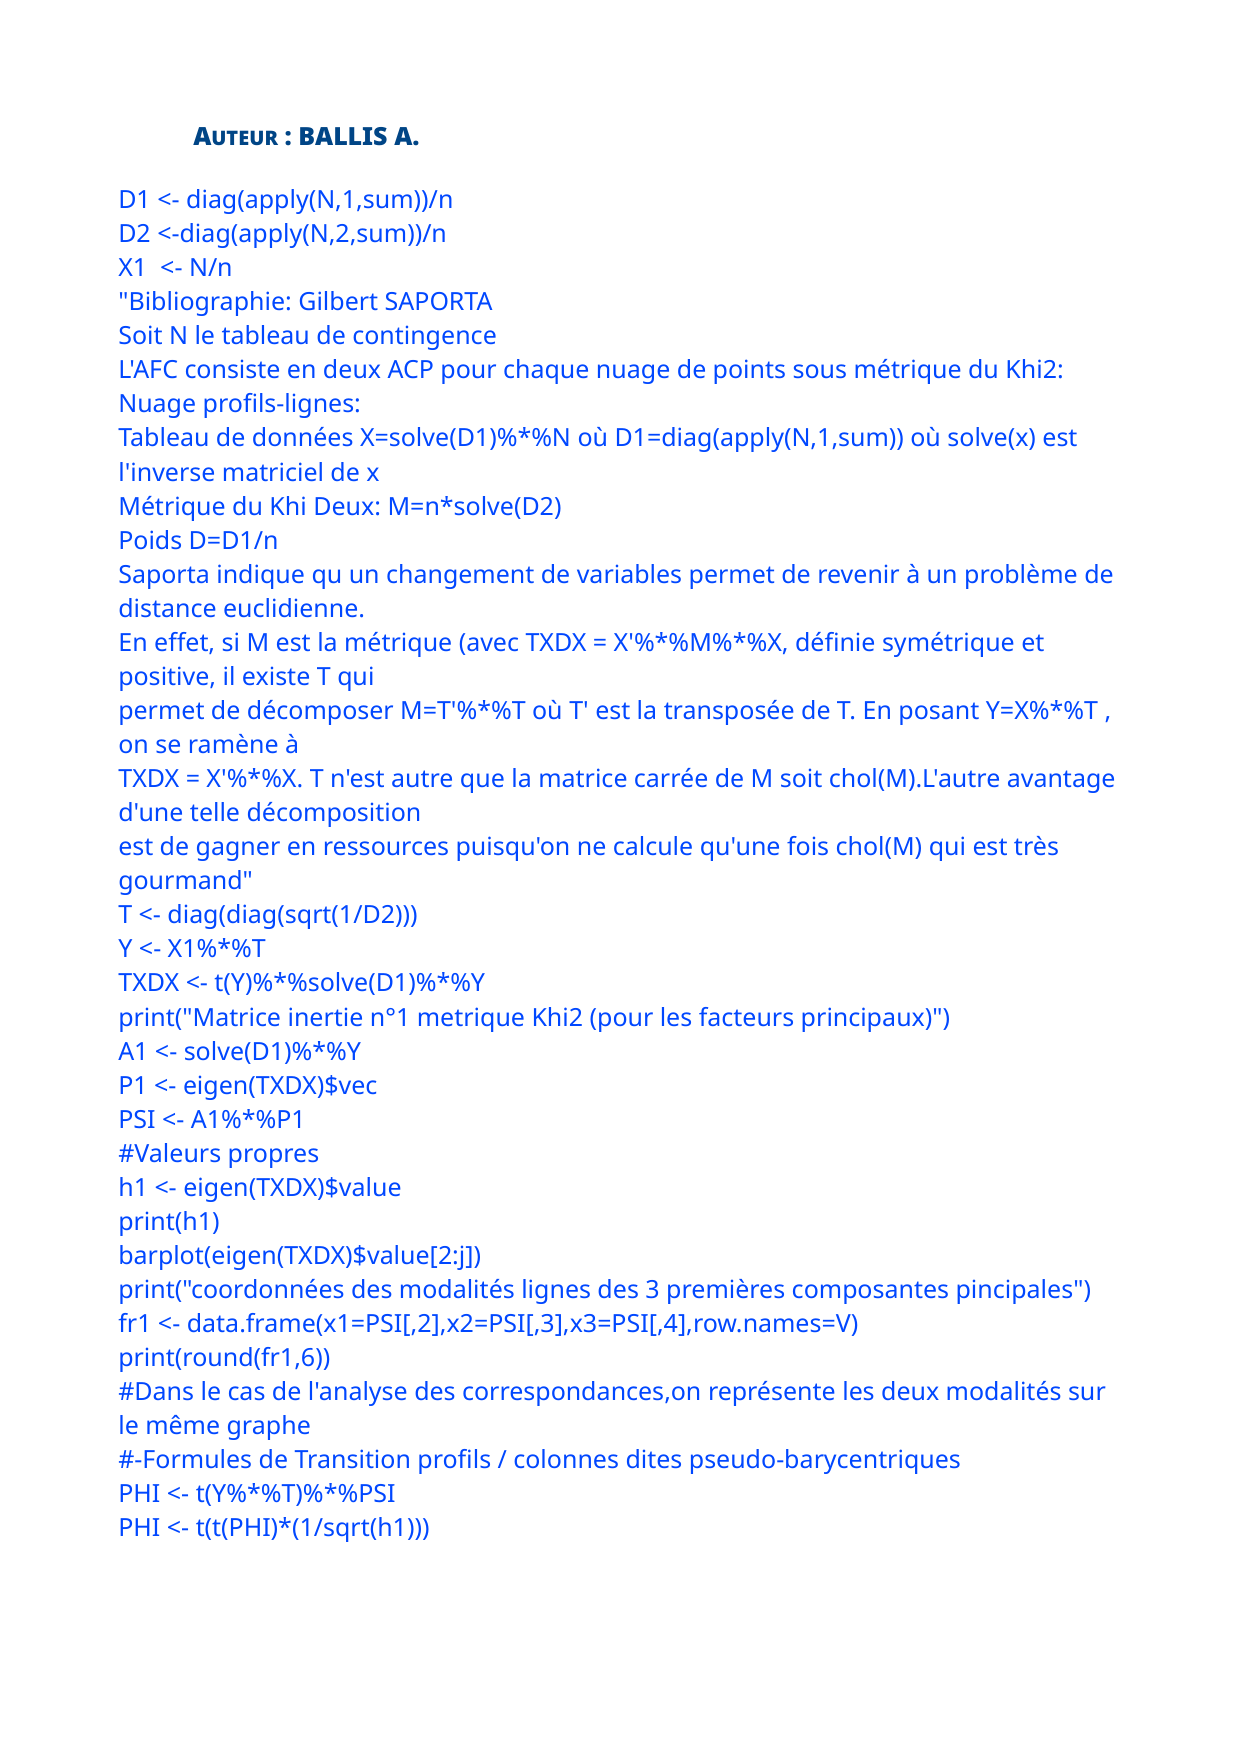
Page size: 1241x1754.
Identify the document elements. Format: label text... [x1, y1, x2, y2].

text L'AFC consiste en deux ACP pour chaque nuage de points sous métrique du Khi2: [118, 352, 1123, 386]
text Nuage profils-lignes: [118, 386, 1123, 420]
text est de gagner en ressources puisqu'on ne calcule qu'une fois chol(M) qui est très gourmand" [118, 829, 1123, 897]
text A1 <- solve(D1)%*%Y [118, 1033, 1123, 1067]
text #Dans le cas de l'analyse des correspondances,on représente les deux modalités sur le même graphe [118, 1374, 1123, 1442]
text Soit N le tableau de contingence [118, 318, 1123, 352]
text En effet, si M est la métrique (avec TXDX = X'%*%M%*%X, définie symétrique et positive, il existe T qui [118, 624, 1123, 693]
text PSI <- A1%*%P1 [118, 1101, 1123, 1135]
text X1 <- N/n [118, 250, 1123, 284]
text Saporta indique qu un changement de variables permet de revenir à un problème de distance euclidienne. [118, 556, 1123, 624]
text h1 <- eigen(TXDX)$value [118, 1169, 1123, 1203]
text T <- diag(diag(sqrt(1/D2))) [118, 897, 1123, 931]
text Tableau de données X=solve(D1)%*%N où D1=diag(apply(N,1,sum)) où solve(x) est l'inverse matriciel de x [118, 420, 1123, 488]
text fr1 <- data.frame(x1=PSI[,2],x2=PSI[,3],x3=PSI[,4],row.names=V) [118, 1306, 1123, 1340]
text #-Formules de Transition profils / colonnes dites pseudo-barycentriques [118, 1442, 1123, 1476]
text print(round(fr1,6)) [118, 1340, 1123, 1374]
text PHI <- t(Y%*%T)%*%PSI [118, 1476, 1123, 1510]
text print("Matrice inertie n°1 metrique Khi2 (pour les facteurs principaux)") [118, 999, 1123, 1033]
text D2 <-diag(apply(N,2,sum))/n [118, 216, 1123, 250]
text print("coordonnées des modalités lignes des 3 premières composantes pincipales") [118, 1272, 1123, 1306]
text "Bibliographie: Gilbert SAPORTA [118, 284, 1123, 318]
text PHI <- t(t(PHI)*(1/sqrt(h1))) [118, 1510, 1123, 1544]
text Poids D=D1/n [118, 522, 1123, 556]
text print(h1) [118, 1203, 1123, 1238]
text barplot(eigen(TXDX)$value[2:j]) [118, 1238, 1123, 1272]
text P1 <- eigen(TXDX)$vec [118, 1067, 1123, 1101]
text TXDX = X'%*%X. T n'est autre que la matrice carrée de M soit chol(M).L'autre avantage d'une telle décomposition [118, 761, 1123, 829]
text Y <- X1%*%T [118, 931, 1123, 965]
text D1 <- diag(apply(N,1,sum))/n [118, 182, 1123, 216]
text permet de décomposer M=T'%*%T où T' est la transposée de T. En posant Y=X%*%T , on se ramène à [118, 693, 1123, 761]
text TXDX <- t(Y)%*%solve(D1)%*%Y [118, 965, 1123, 999]
text #Valeurs propres [118, 1135, 1123, 1169]
text Métrique du Khi Deux: M=n*solve(D2) [118, 488, 1123, 522]
